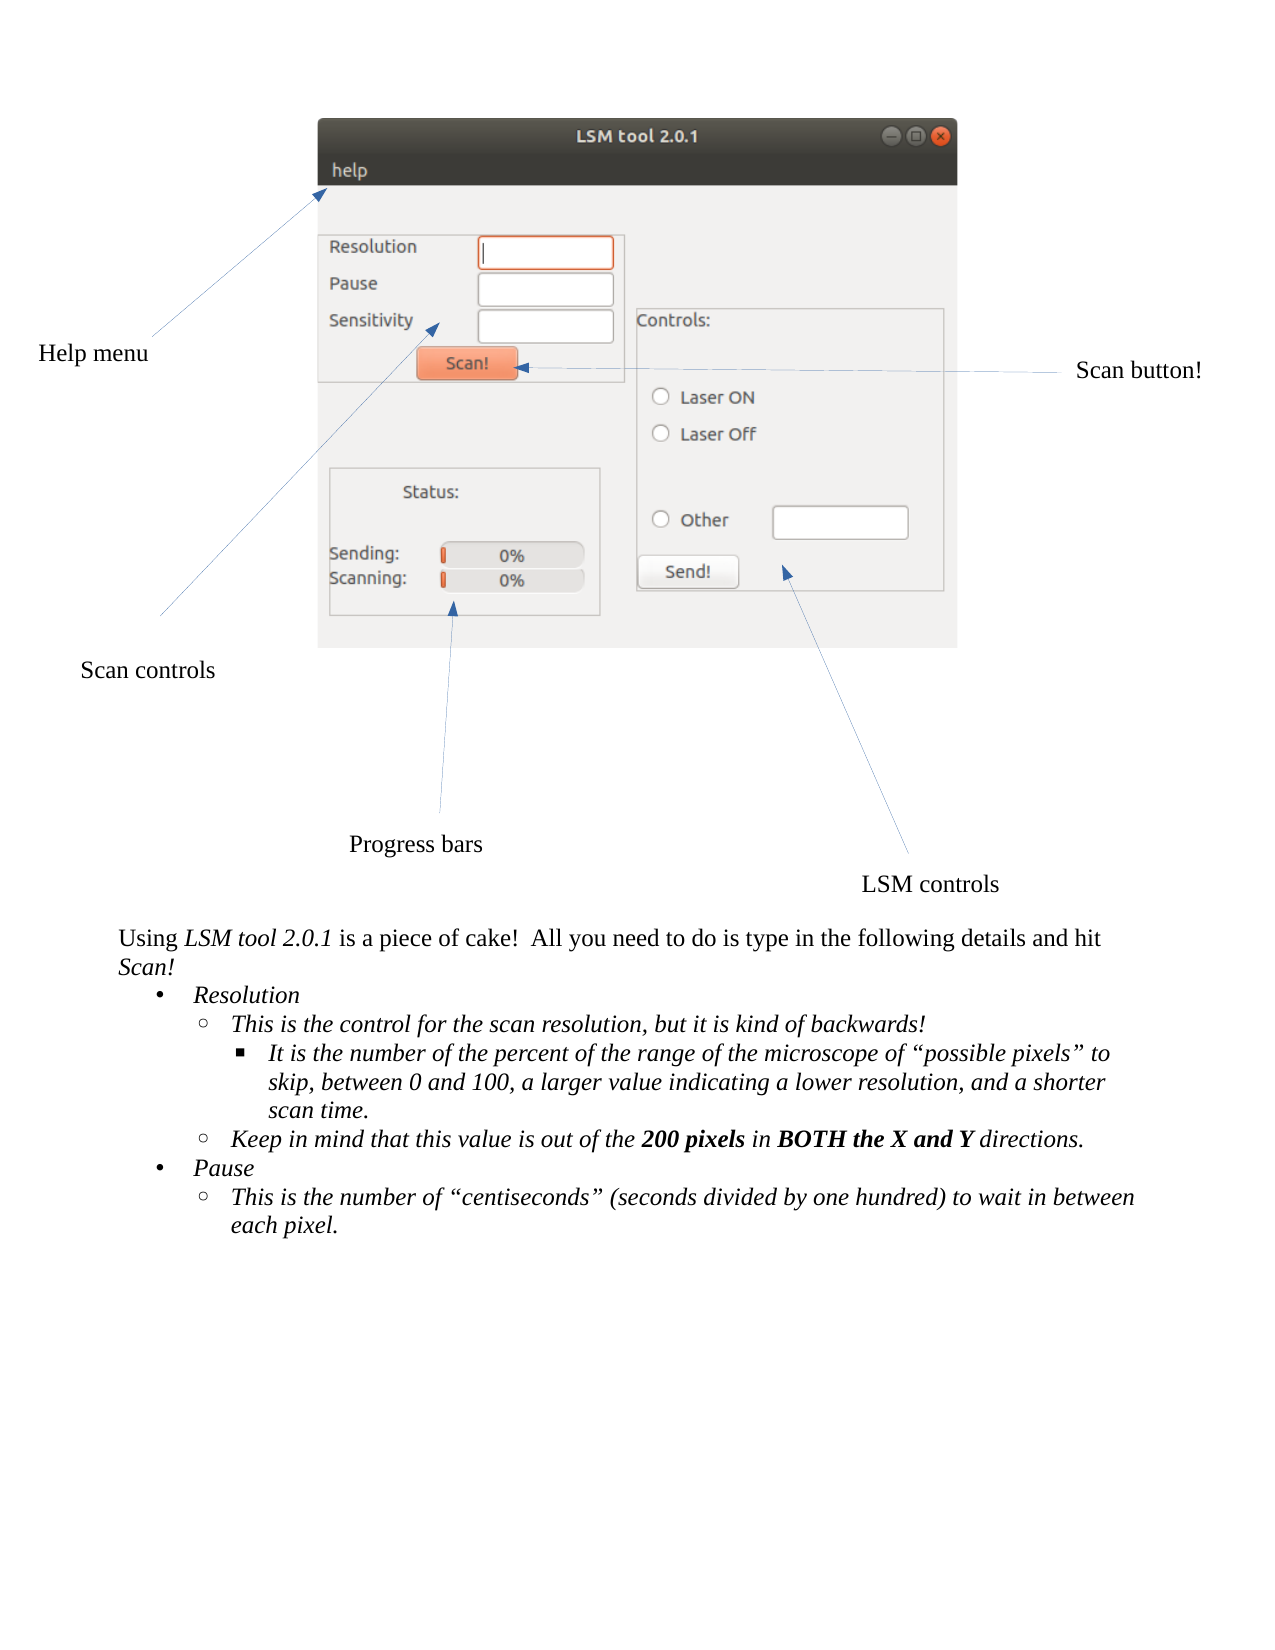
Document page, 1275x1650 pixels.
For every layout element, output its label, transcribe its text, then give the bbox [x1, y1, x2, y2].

list It is the number of the percent of the range of the microscope of “possible pixels” to skip, between 0 and 100, a larger value indicating a lower resolution, and a shorter scan time. [231, 1038, 1157, 1124]
list Keep in mind that this value is out of the 200 pixels in BOTH the X and Y directions. [193, 1124, 1157, 1153]
picture [317, 118, 958, 648]
list This is the control for the scan resolution, but it is kind of backwards! [193, 1009, 1157, 1038]
list Resolution [156, 981, 1157, 1009]
list This is the number of “centiseconds” (seconds divided by one hundred) to wait in between each pixel. [193, 1182, 1157, 1239]
list Pause [156, 1153, 1157, 1182]
text Using LSM tool 2.0.1 is a piece of cake! All you need to do is type in the following details and hit Scan! [118, 923, 1157, 981]
